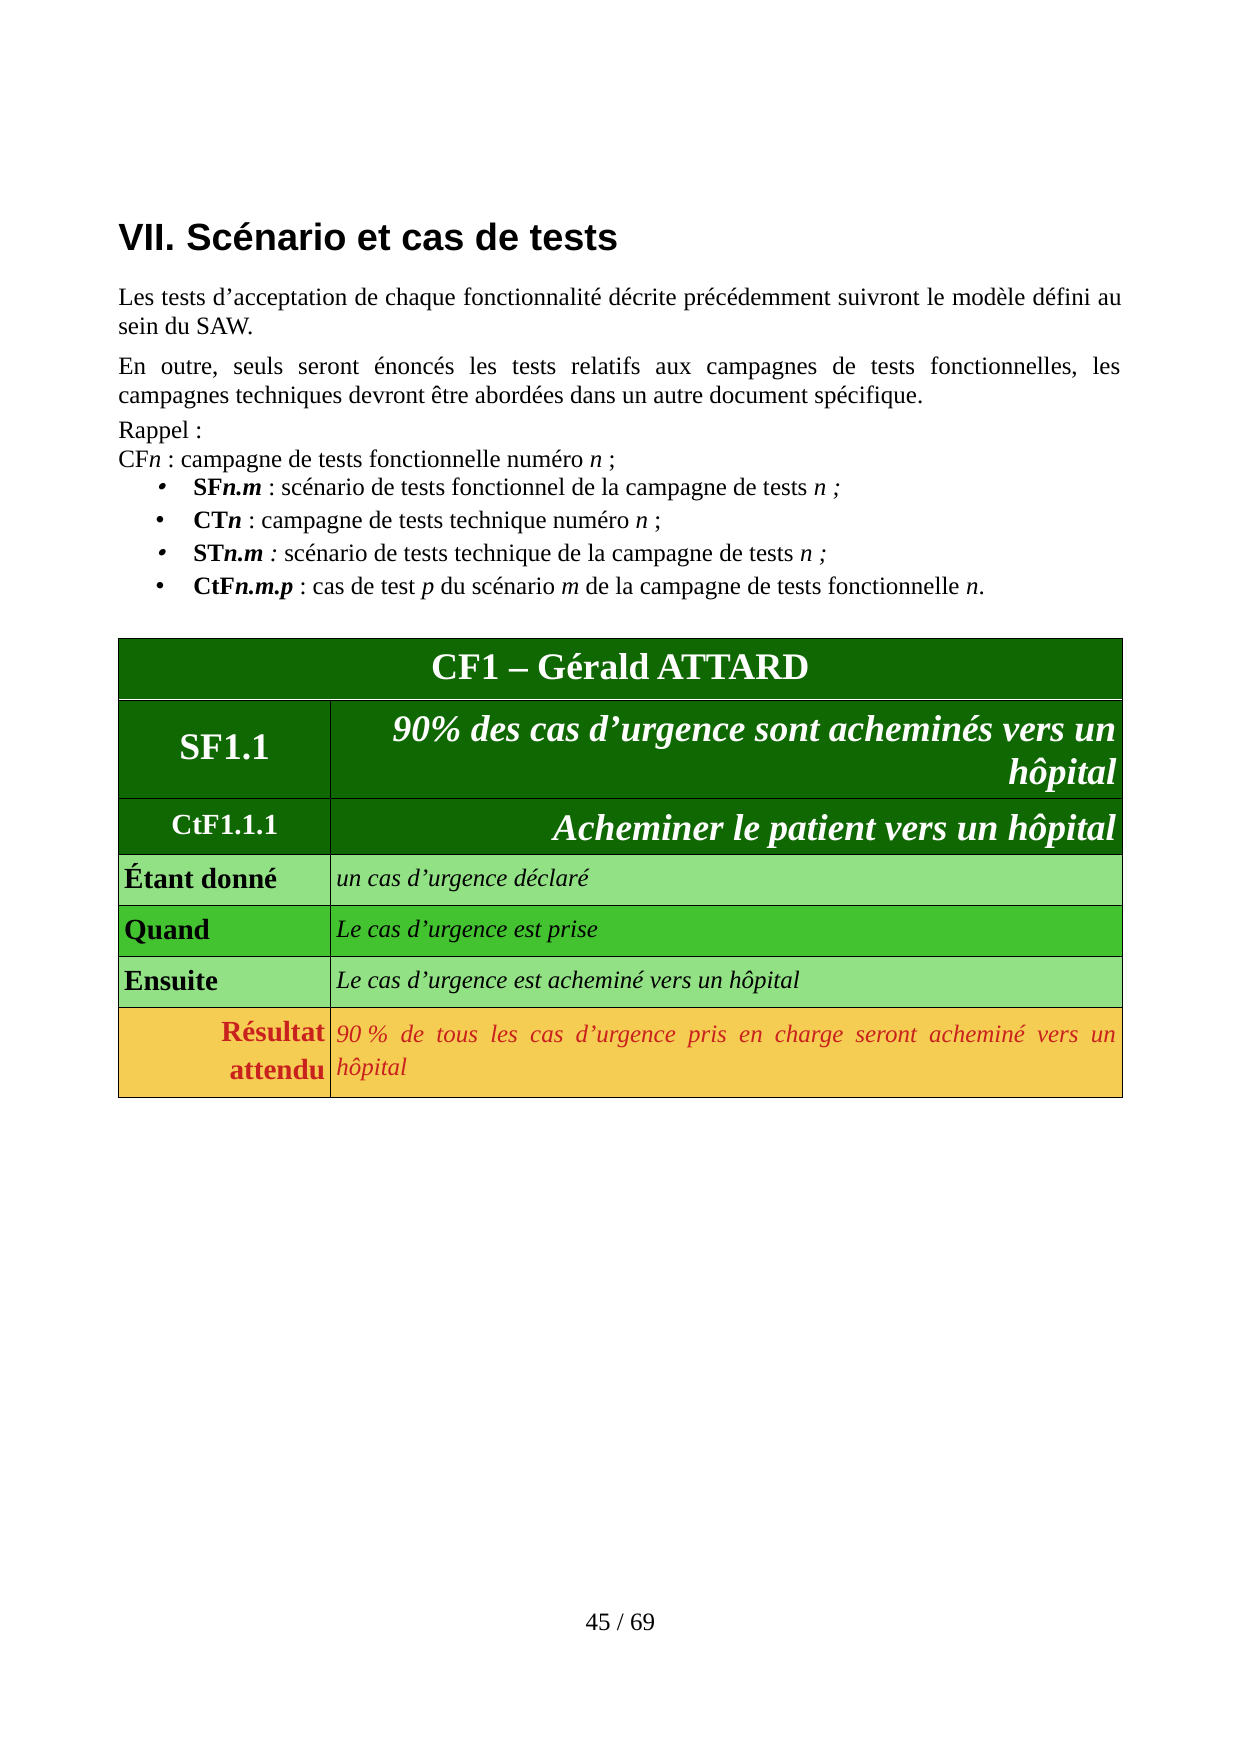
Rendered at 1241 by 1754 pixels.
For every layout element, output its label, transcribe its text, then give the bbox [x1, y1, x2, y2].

subtitle Scénario et cas de tests [118, 215, 1122, 258]
table_cell 90% des cas d’urgence sont acheminés vers un hôpital [331, 701, 1122, 798]
text En outre, seuls seront énoncés les tests relatifs aux campagnes de tests fonctionnelles, les campagnes techniques devront être abordées dans un autre document spécifique. [118, 351, 1122, 409]
text CFn : campagne de tests fonctionnelle numéro n ; [118, 444, 1122, 472]
table_cell Ensuite [119, 957, 330, 1007]
list CTn : campagne de tests technique numéro n ; [156, 505, 1122, 534]
table_cell Quand [119, 906, 330, 956]
table_cell Le cas d’urgence est acheminé vers un hôpital [331, 957, 1122, 1007]
list CtFn.m.p : cas de test p du scénario m de la campagne de tests fonctionnelle n. [156, 571, 1122, 600]
text Rappel : [118, 415, 1122, 444]
table_cell SF1.1 [119, 701, 330, 798]
table_cell un cas d’urgence déclaré [331, 855, 1122, 905]
text Les tests d’acceptation de chaque fonctionnalité décrite précédemment suivront le modèle défini au sein du SAW. [118, 282, 1122, 339]
table_header CF1 – Gérald ATTARD [119, 639, 1122, 699]
table_cell CtF1.1.1 [119, 799, 330, 854]
list SFn.m : scénario de tests fonctionnel de la campagne de tests n ; [156, 472, 1122, 501]
table_cell Étant donné [119, 855, 330, 905]
table_cell Le cas d’urgence est prise [331, 906, 1122, 956]
table_cell 90 % de tous les cas d’urgence pris en charge seront acheminé vers un hôpital [331, 1008, 1122, 1097]
table_cell Acheminer le patient vers un hôpital [331, 799, 1122, 854]
list STn.m : scénario de tests technique de la campagne de tests n ; [156, 538, 1122, 567]
table_cell Résultat attendu [119, 1008, 330, 1097]
